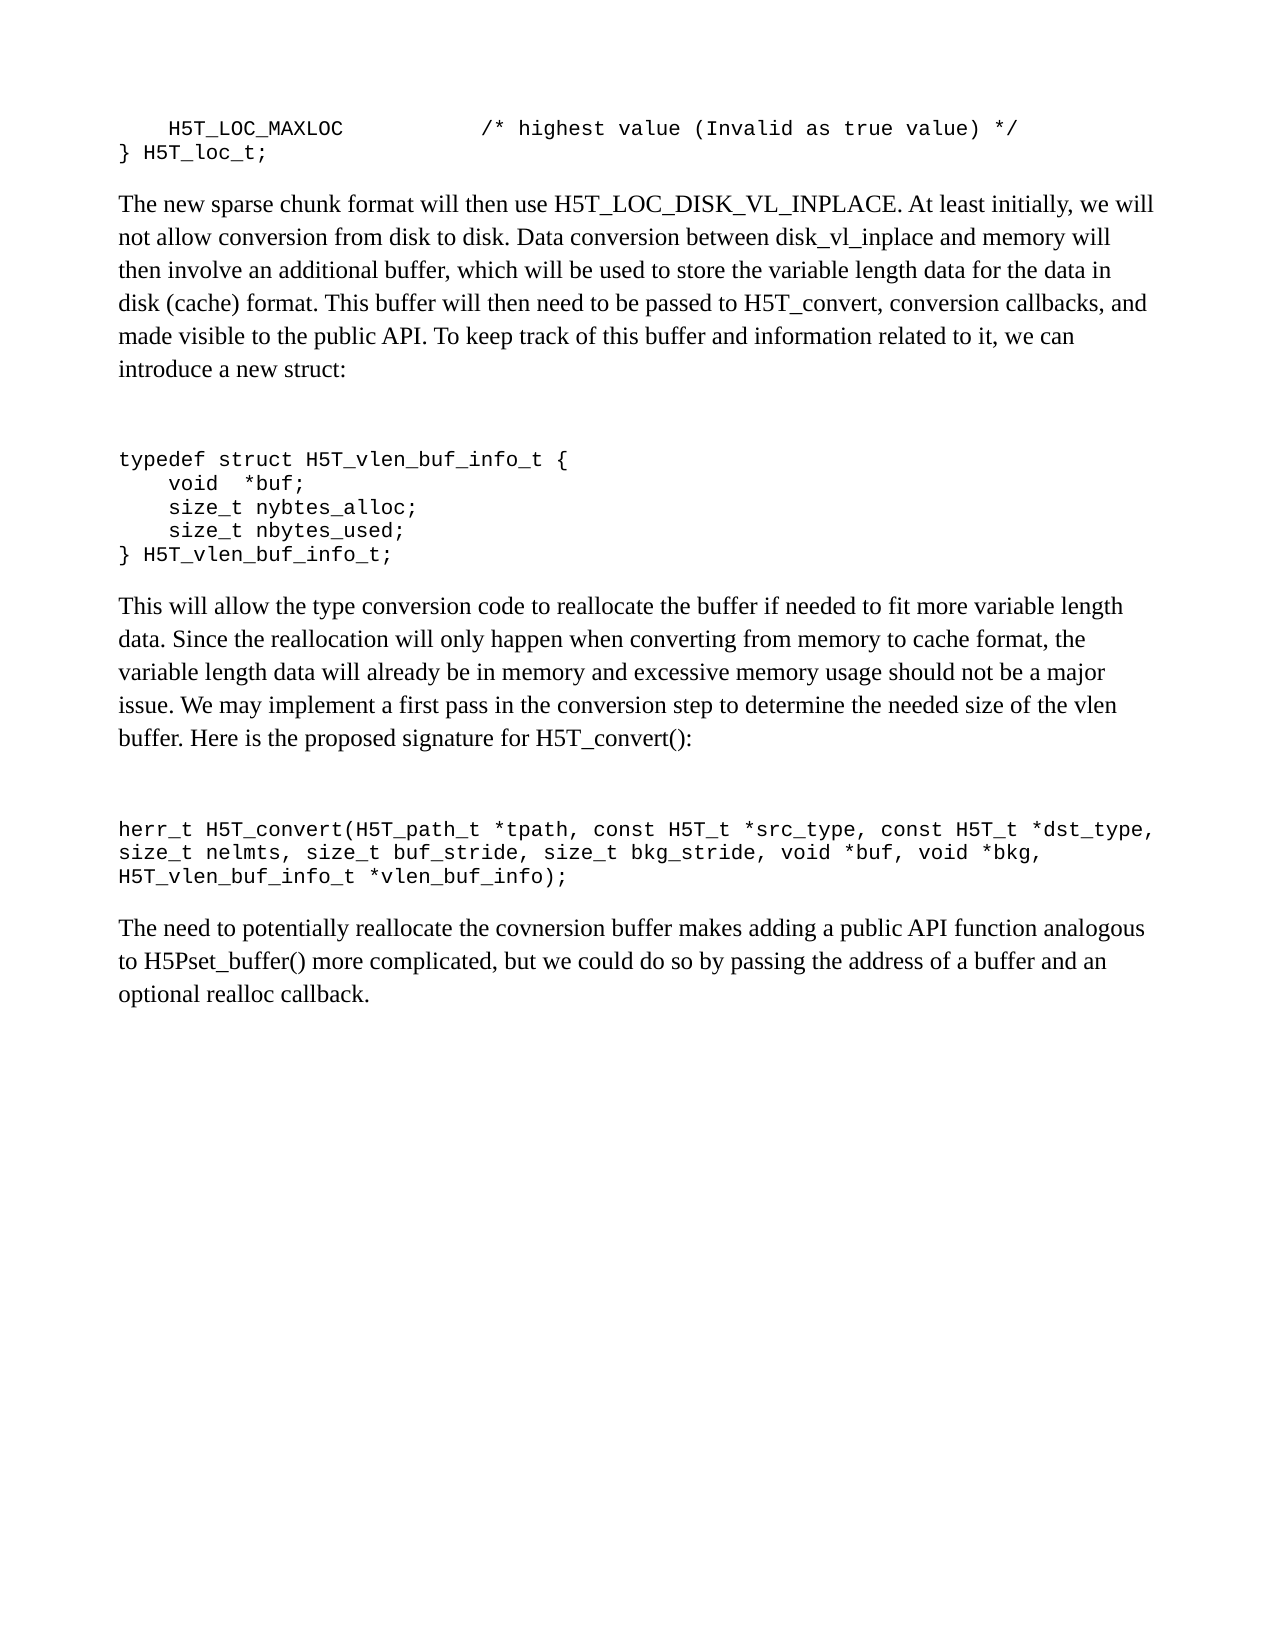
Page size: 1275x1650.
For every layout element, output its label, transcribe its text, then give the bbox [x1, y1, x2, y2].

text H5T_LOC_MAXLOC /* highest value (Invalid as true value) */ [118, 118, 1157, 142]
text void *buf; [118, 473, 1157, 497]
text } H5T_loc_t; [118, 142, 1157, 165]
text size_t nbytes_used; [118, 520, 1157, 544]
text typedef struct H5T_vlen_buf_info_t { [118, 449, 1157, 473]
text This will allow the type conversion code to reallocate the buffer if needed to fit more variable length data. Since the reallocation will only happen when converting from memory to cache format, the variable length data will already be in memory and excessive memory usage should not be a major issue. We may implement a first pass in the conversion step to determine the needed size of the vlen buffer. Here is the proposed signature for H5T_convert(): [118, 591, 1157, 752]
text } H5T_vlen_buf_info_t; [118, 544, 1157, 568]
text The need to potentially reallocate the covnersion buffer makes adding a public API function analogous to H5Pset_buffer() more complicated, but we could do so by passing the address of a buffer and an optional realloc callback. [118, 913, 1157, 1008]
text herr_t H5T_convert(H5T_path_t *tpath, const H5T_t *src_type, const H5T_t *dst_type, size_t nelmts, size_t buf_stride, size_t bkg_stride, void *buf, void *bkg, H5T_vlen_buf_info_t *vlen_buf_info); [118, 818, 1157, 889]
text The new sparse chunk format will then use H5T_LOC_DISK_VL_INPLACE. At least initially, we will not allow conversion from disk to disk. Data conversion between disk_vl_inplace and memory will then involve an additional buffer, which will be used to store the variable length data for the data in disk (cache) format. This buffer will then need to be passed to H5T_convert, conversion callbacks, and made visible to the public API. To keep track of this buffer and information related to it, we can introduce a new struct: [118, 189, 1157, 383]
text size_t nybtes_alloc; [118, 497, 1157, 520]
